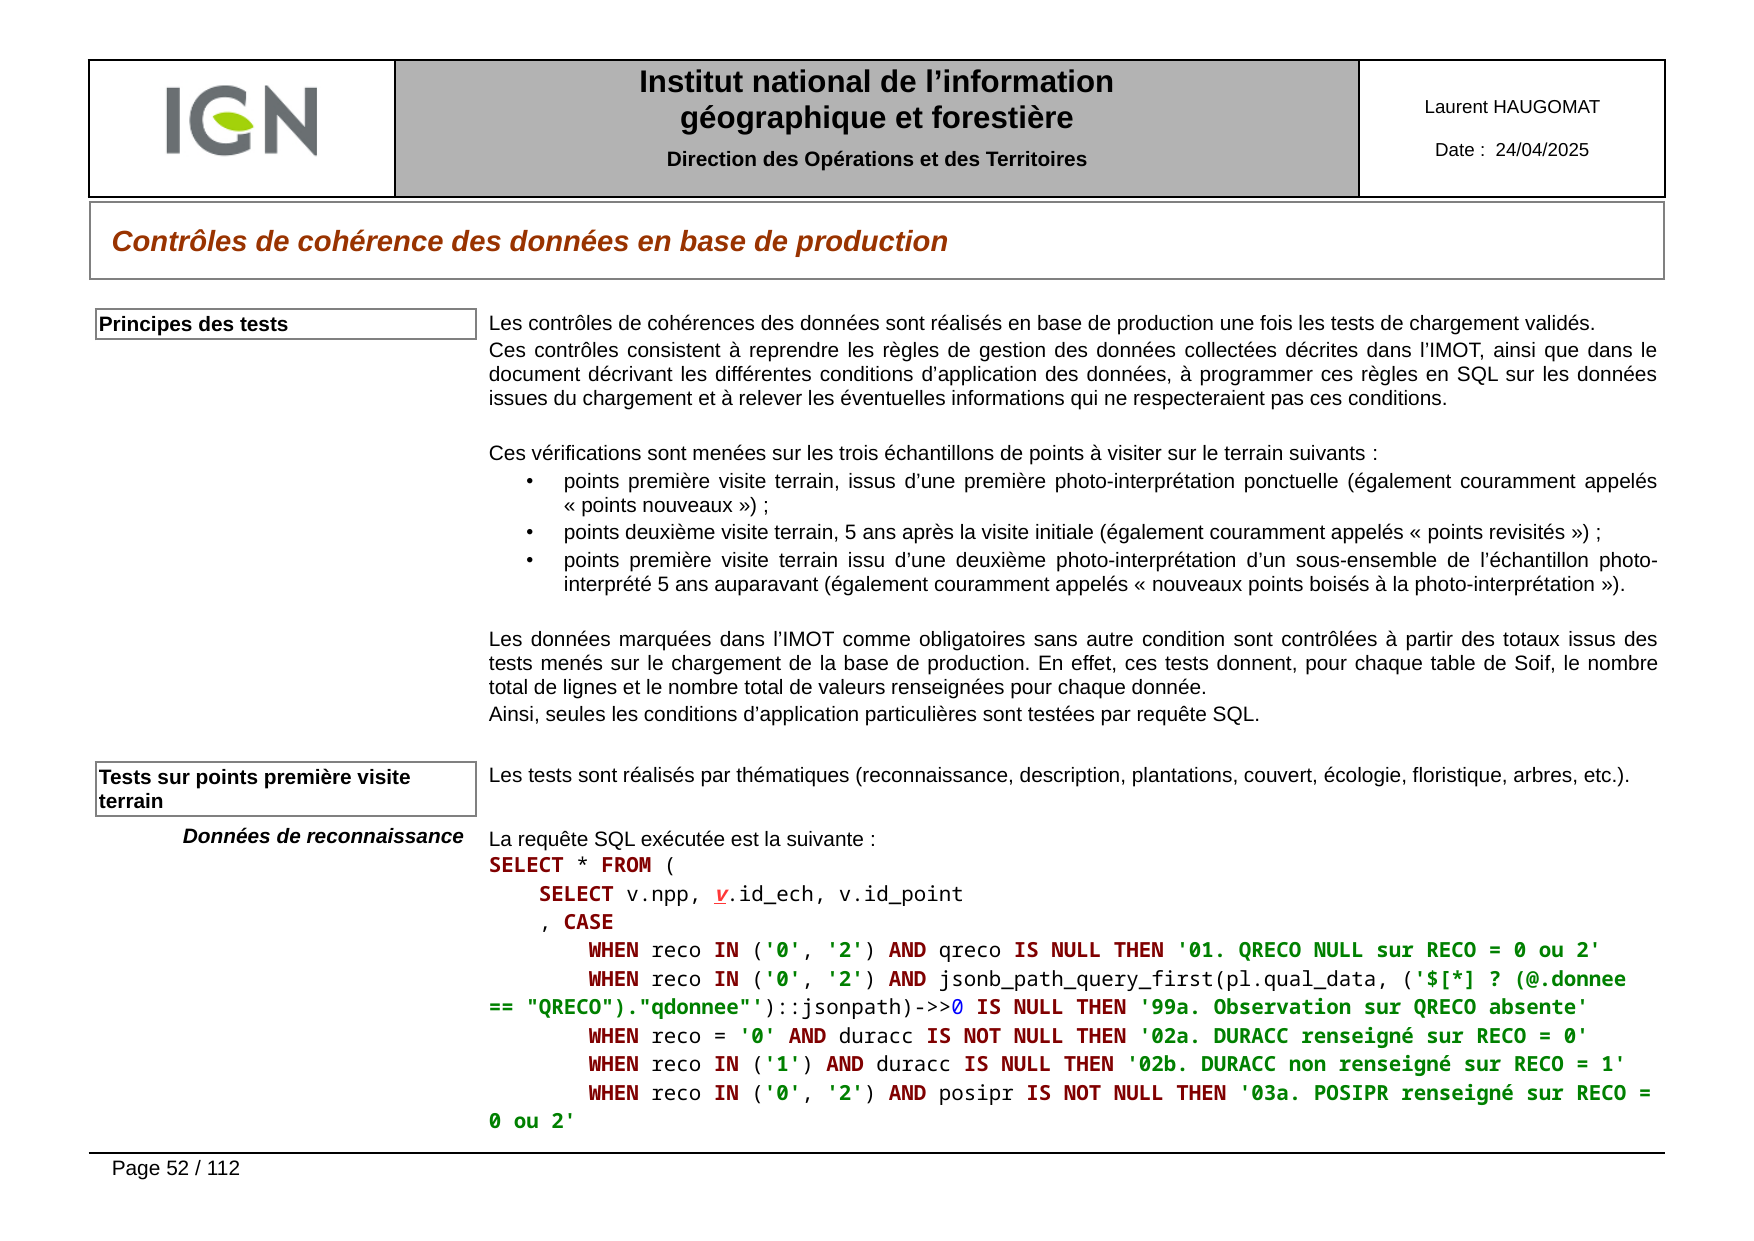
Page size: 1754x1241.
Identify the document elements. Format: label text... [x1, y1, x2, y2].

subtitle Contrôles de cohérence des données en base de production [91, 203, 1663, 278]
table_header Les contrôles de cohérences des données sont réalisés en base de production une fois les tests de chargement validés. Ces contrôles consistent à reprendre les règles de gestion des données collectées décrites dans l’IMOT, ainsi que dans le document décrivant les différentes conditions d’application des données, à programmer ces règles en SQL sur les données issues du chargement et à relever les éventuelles informations qui ne respecteraient pas ces conditions. Ces vérifications sont menées sur les trois échantillons de points à visiter sur le terrain suivants : points première visite terrain, issus d’une première photo-interprétation ponctuelle (également couramment appelés « points nouveaux ») ; points deuxième visite terrain, 5 ans après la visite initiale (également couramment appelés « points revisités ») ; points première visite terrain issu d’une deuxième photo-interprétation d’un sous-ensemble de l’échantillon photo-interprété 5 ans auparavant (également couramment appelés « nouveaux points boisés à la photo-interprétation »). Les données marquées dans l’IMOT comme obligatoires sans autre condition sont contrôlées à partir des totaux issus des tests menés sur le chargement de la base de production. En effet, ces tests donnent, pour chaque table de Soif, le nombre total de lignes et le nombre total de valeurs renseignées pour chaque donnée. Ainsi, seules les conditions d’application particulières sont testées par requête SQL. [483, 307, 1665, 759]
table_header Principes des tests [89, 307, 483, 759]
table_cell Tests sur points première visite terrain [89, 760, 483, 823]
table_cell La requête SQL exécutée est la suivante : SELECT * FROM ( SELECT v.npp, v.id_ech, v.id_point , CASE WHEN reco IN ('0', '2') AND qreco IS NULL THEN '01. QRECO NULL sur RECO = 0 ou 2' WHEN reco IN ('0', '2') AND jsonb_path_query_first(pl.qual_data, ('$[*] ? (@.donnee == "QRECO")."qdonnee"')::jsonpath)->>0 IS NULL THEN '99a. Observation sur QRECO absente' WHEN reco = '0' AND duracc IS NOT NULL THEN '02a. DURACC renseigné sur RECO = 0' WHEN reco IN ('1') AND duracc IS NULL THEN '02b. DURACC non renseigné sur RECO = 1' WHEN reco IN ('0', '2') AND posipr IS NOT NULL THEN '03a. POSIPR renseigné sur RECO = 0 ou 2' [483, 823, 1665, 1141]
table_cell Les tests sont réalisés par thématiques (reconnaissance, description, plantations, couvert, écologie, floristique, arbres, etc.). [483, 760, 1665, 823]
picture [141, 62, 343, 180]
table_cell Données de reconnaissance [89, 823, 483, 1141]
